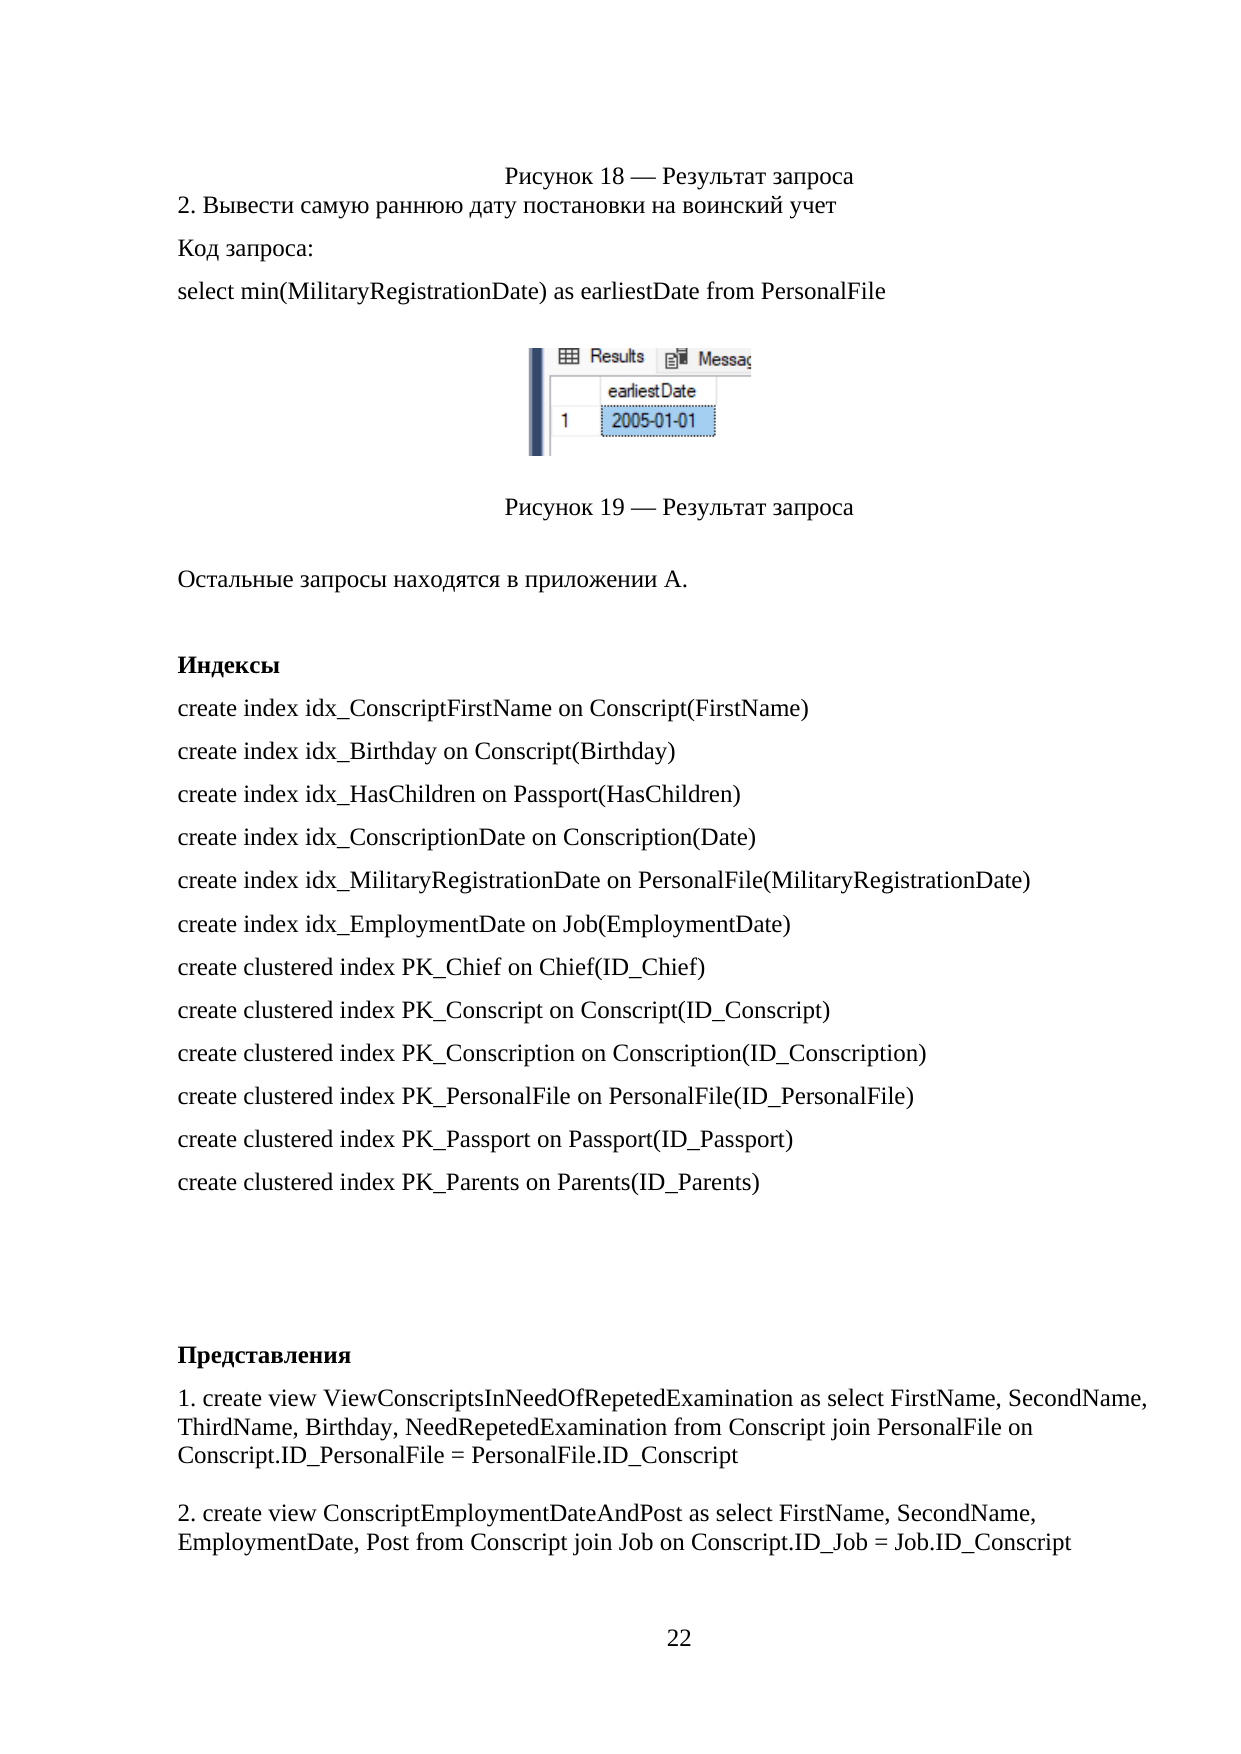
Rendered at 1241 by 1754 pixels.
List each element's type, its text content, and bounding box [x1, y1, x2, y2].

text create clustered index PK_Conscription on Conscription(ID_Conscription) [177, 1038, 1181, 1067]
text create index idx_EmploymentDate on Job(EmploymentDate) [177, 909, 1181, 937]
text Рисунок 18 — Результат запроса [177, 161, 1181, 190]
text create index idx_MilitaryRegistrationDate on PersonalFile(MilitaryRegistrationDate) [177, 866, 1181, 894]
text create clustered index PK_Conscript on Conscript(ID_Conscript) [177, 995, 1181, 1024]
text Представления [177, 1340, 1181, 1369]
text create index idx_ConscriptFirstName on Conscript(FirstName) [177, 693, 1181, 722]
text create clustered index PK_PersonalFile on PersonalFile(ID_PersonalFile) [177, 1081, 1181, 1110]
text create clustered index PK_Passport on Passport(ID_Passport) [177, 1124, 1181, 1153]
text 2. Вывести самую раннюю дату постановки на воинский учет [177, 190, 1181, 219]
text select min(MilitaryRegistrationDate) as earliestDate from PersonalFile [177, 276, 1181, 305]
picture [523, 348, 752, 456]
text 2. create view ConscriptEmploymentDateAndPost as select FirstName, SecondName, EmploymentDate, Post from Conscript join Job on Conscript.ID_Job = Job.ID_Conscript [177, 1498, 1181, 1556]
text create index idx_HasChildren on Passport(HasChildren) [177, 779, 1181, 808]
text create clustered index PK_Parents on Parents(ID_Parents) [177, 1167, 1181, 1196]
text Индексы [177, 650, 1181, 679]
text create clustered index PK_Chief on Chief(ID_Chief) [177, 952, 1181, 981]
text create index idx_Birthday on Conscript(Birthday) [177, 736, 1181, 765]
text 1. create view ViewConscriptsInNeedOfRepetedExamination as select FirstName, SecondName, ThirdName, Birthday, NeedRepetedExamination from Conscript join PersonalFile on Conscript.ID_PersonalFile = PersonalFile.ID_Conscript [177, 1383, 1181, 1469]
text create index idx_ConscriptionDate on Conscription(Date) [177, 822, 1181, 851]
text Остальные запросы находятся в приложении А. [177, 564, 1181, 592]
text Код запроса: [177, 233, 1181, 262]
text Рисунок 19 — Результат запроса [177, 492, 1181, 521]
